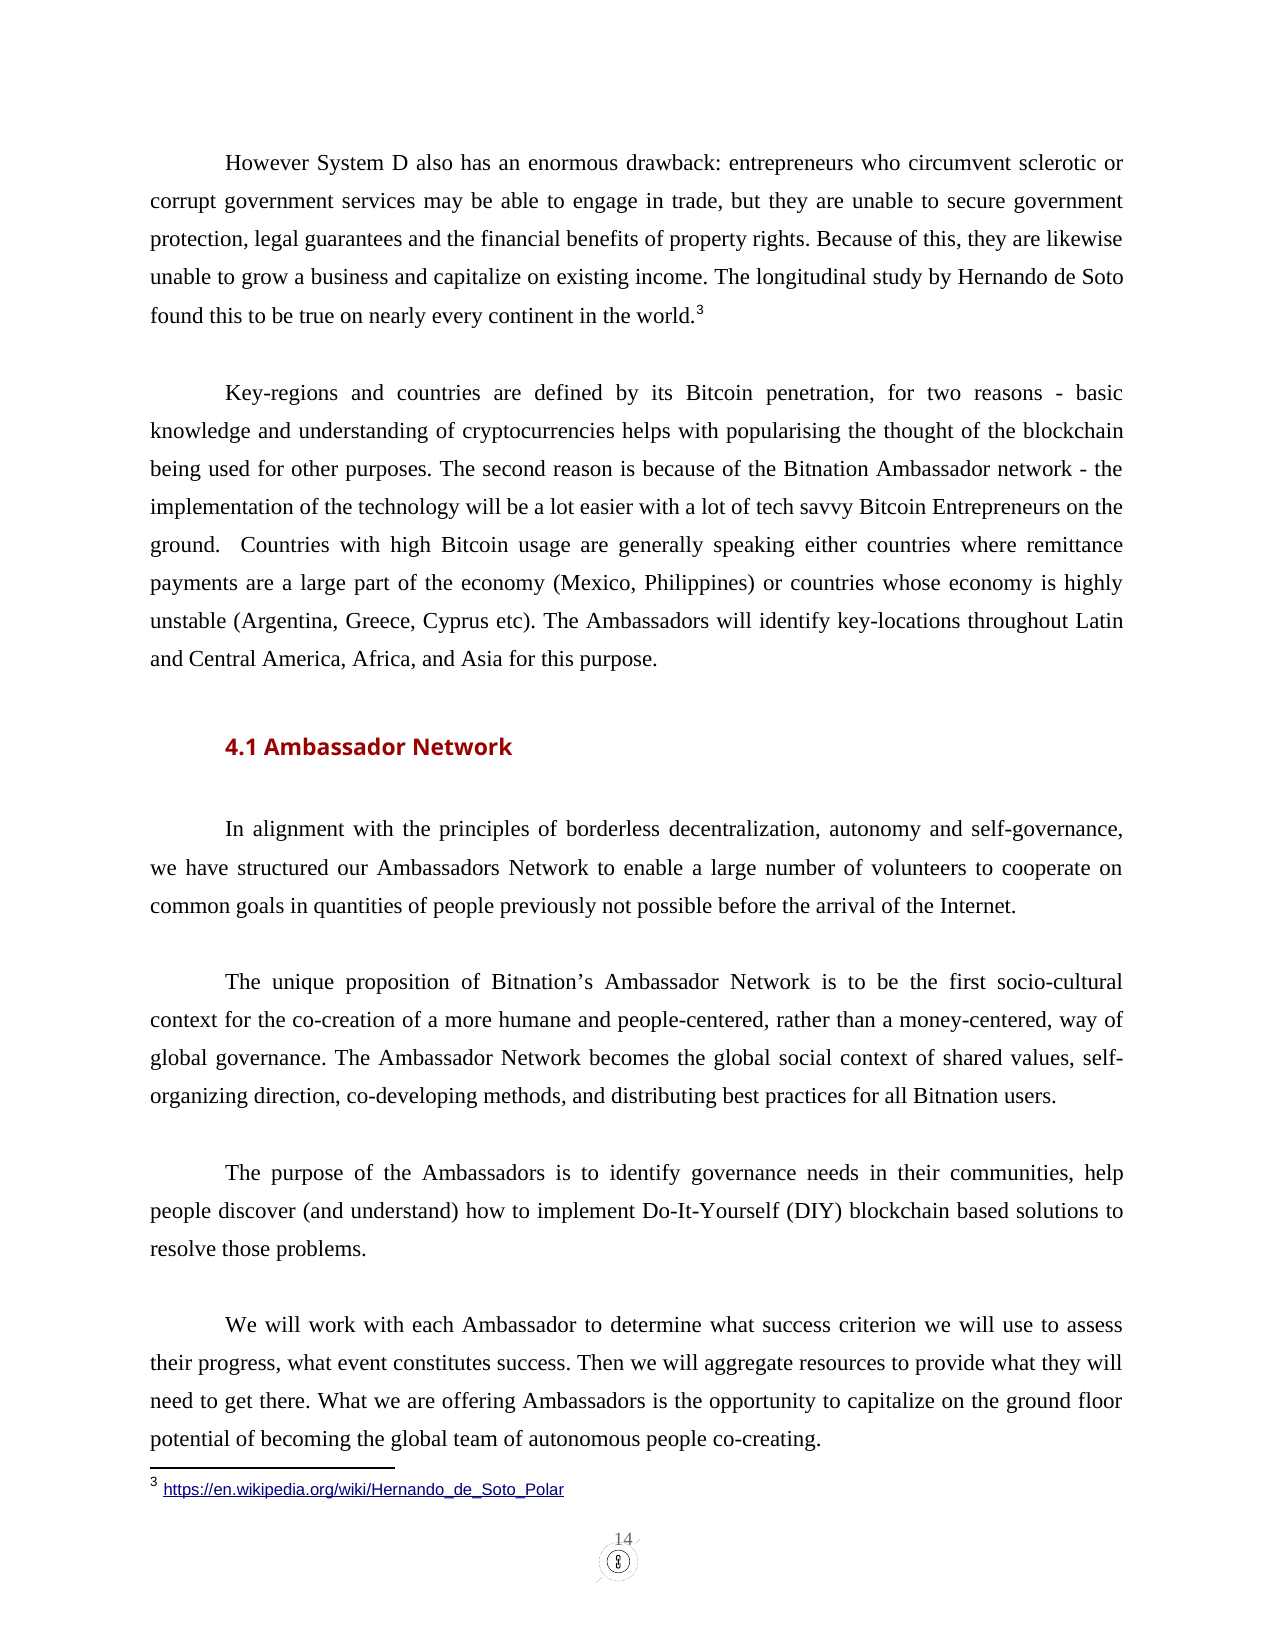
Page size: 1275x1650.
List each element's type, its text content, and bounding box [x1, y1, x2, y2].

text Key-regions and countries are defined by its Bitcoin penetration, for two reasons - basic knowledge and understanding of cryptocurrencies helps with popularising the thought of the blockchain being used for other purposes. The second reason is because of the Bitnation Ambassador network - the implementation of the technology will be a lot easier with a lot of tech savvy Bitcoin Entrepreneurs on the ground. Countries with high Bitcoin usage are generally speaking either countries where remittance payments are a large part of the economy (Mexico, Philippines) or countries whose economy is highly unstable (Argentina, Greece, Cyprus etc). The Ambassadors will identify key-locations throughout Latin and Central America, Africa, and Asia for this purpose. [150, 379, 1125, 672]
text In alignment with the principles of borderless decentralization, autonomy and self-governance, we have structured our Ambassadors Network to enable a large number of volunteers to cooperate on common goals in quantities of people previously not possible before the arrival of the Internet. [150, 816, 1125, 918]
text 4.1 Ambassador Network [150, 731, 1125, 763]
text We will work with each Ambassador to determine what success criterion we will use to assess their progress, what event constitutes success. Then we will aggregate resources to provide what they will need to get there. What we are offering Ambassadors is the opportunity to capitalize on the ground floor potential of becoming the global team of autonomous people co-creating. [150, 1312, 1125, 1452]
text https://en.wikipedia.org/wiki/Hernando_de_Soto_Polar [150, 1474, 1125, 1500]
picture [592, 1536, 645, 1589]
text The unique proposition of Bitnation’s Ambassador Network is to be the first socio-cultural context for the co-creation of a more humane and people-centered, rather than a money-centered, way of global governance. The Ambassador Network becomes the global social context of shared values, self-organizing direction, co-developing methods, and distributing best practices for all Bitnation users. [150, 969, 1125, 1109]
text However System D also has an enormous drawback: entrepreneurs who circumvent sclerotic or corrupt government services may be able to engage in trade, but they are unable to secure government protection, legal guarantees and the financial benefits of property rights. Because of this, they are likewise unable to grow a business and capitalize on existing income. The longitudinal study by Hernando de Soto found this to be true on nearly every continent in the world. [150, 150, 1125, 328]
text The purpose of the Ambassadors is to identify governance needs in their communities, help people discover (and understand) how to implement Do-It-Yourself (DIY) blockchain based solutions to resolve those problems. [150, 1159, 1125, 1261]
